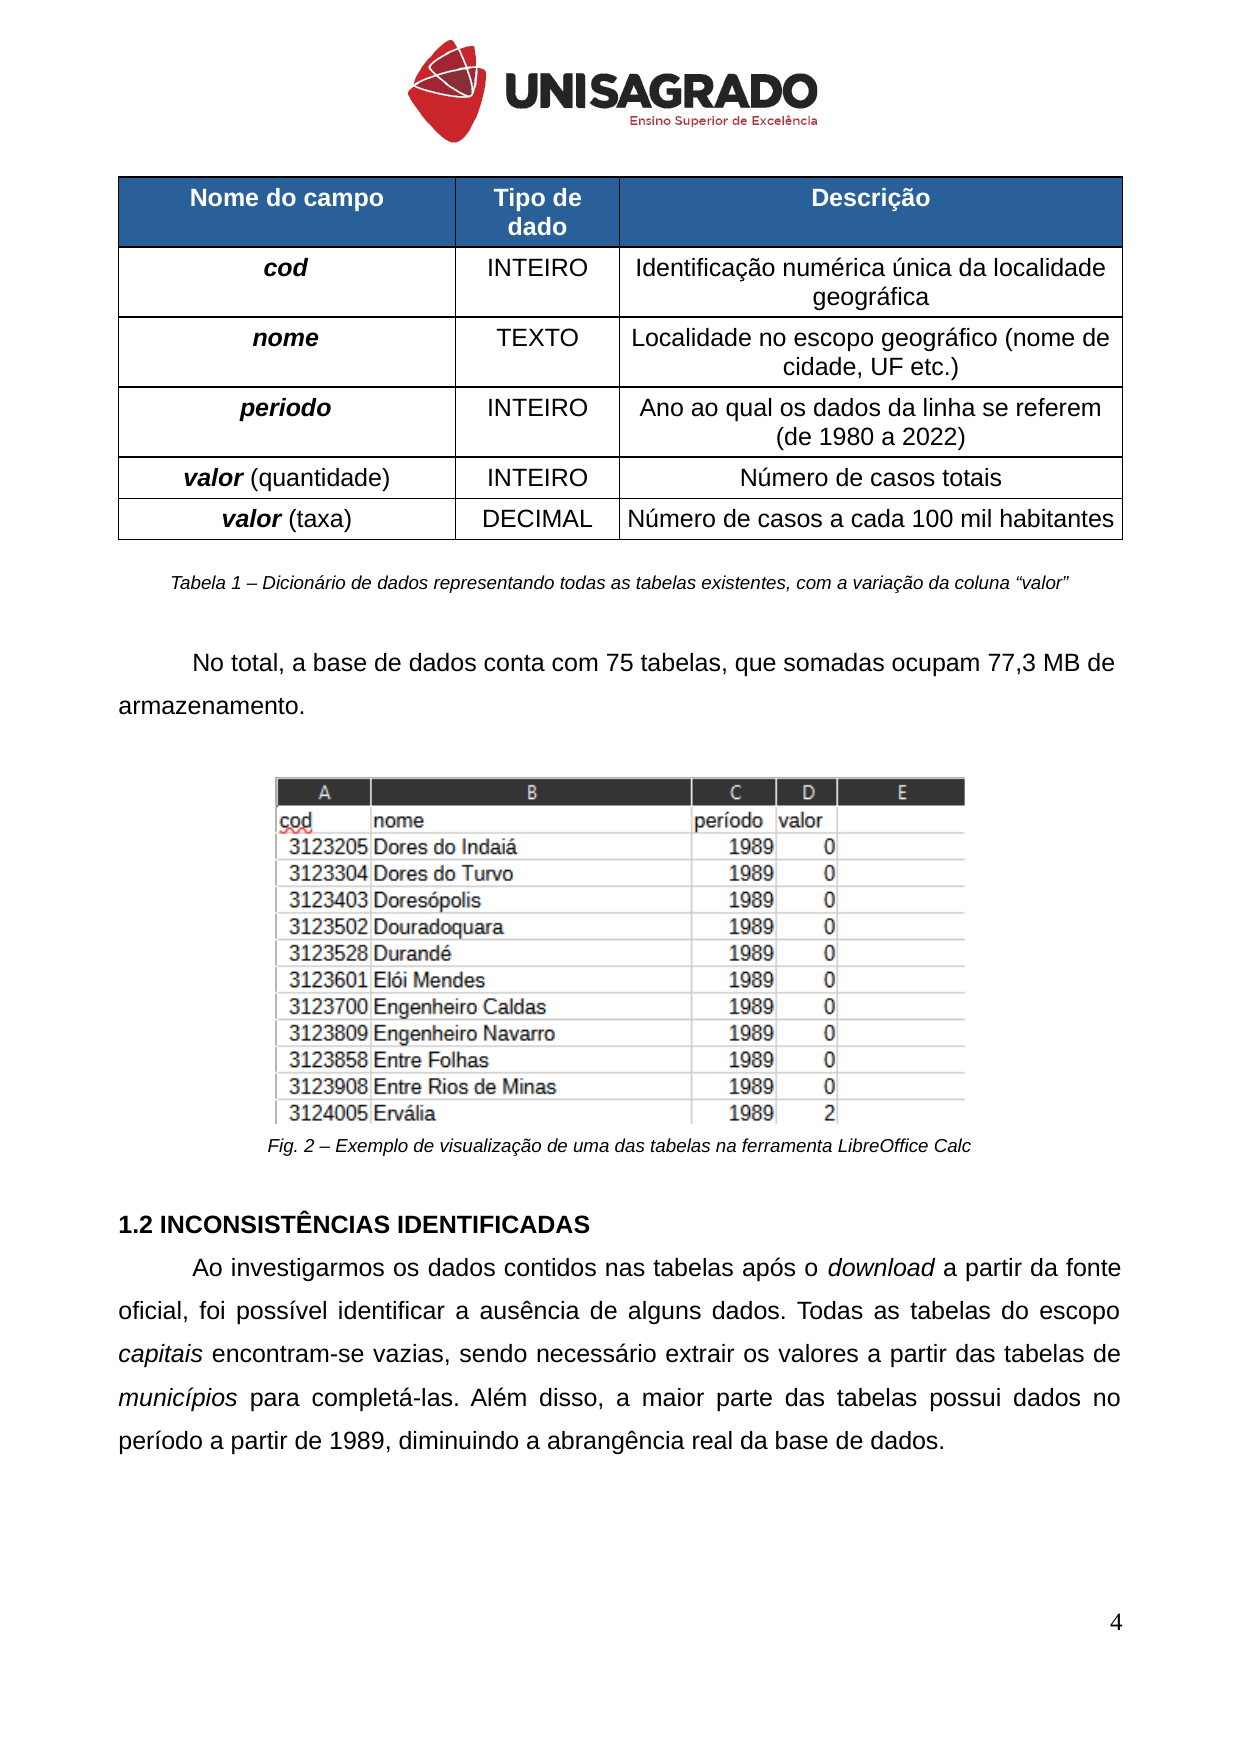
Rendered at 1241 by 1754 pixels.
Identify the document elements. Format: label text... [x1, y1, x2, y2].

table_cell periodo [119, 388, 455, 456]
table_cell nome [119, 318, 455, 386]
text Tabela 1 – Dicionário de dados representando todas as tabelas existentes, com a variação da coluna “valor” [118, 572, 1122, 594]
table_header Descrição [620, 178, 1122, 246]
table_header Tipo de dado [456, 178, 619, 246]
picture [275, 777, 965, 1124]
table_cell valor (quantidade) [119, 458, 455, 498]
table_cell Identificação numérica única da localidade geográfica [620, 248, 1122, 316]
table_cell Número de casos a cada 100 mil habitantes [620, 499, 1122, 539]
table_cell DECIMAL [456, 499, 619, 539]
table_cell TEXTO [456, 318, 619, 386]
table_cell cod [119, 248, 455, 316]
text Fig. 2 – Exemplo de visualização de uma das tabelas na ferramenta LibreOffice Calc [118, 777, 1122, 1156]
table_header Nome do campo [119, 178, 455, 246]
table_cell INTEIRO [456, 388, 619, 456]
table_cell INTEIRO [456, 458, 619, 498]
text No total, a base de dados conta com 75 tabelas, que somadas ocupam 77,3 MB de armazenamento. [118, 648, 1122, 719]
table_cell valor (taxa) [119, 499, 455, 539]
text 1.2 INCONSISTÊNCIAS IDENTIFICADAS [118, 1210, 1122, 1239]
table_cell Ano ao qual os dados da linha se referem (de 1980 a 2022) [620, 388, 1122, 456]
table_cell INTEIRO [456, 248, 619, 316]
table_cell Localidade no escopo geográfico (nome de cidade, UF etc.) [620, 318, 1122, 386]
table_cell Número de casos totais [620, 458, 1122, 498]
picture [407, 40, 818, 143]
text Ao investigarmos os dados contidos nas tabelas após o download a partir da fonte oficial, foi possível identificar a ausência de alguns dados. Todas as tabelas do escopo capitais encontram-se vazias, sendo necessário extrair os valores a partir das tabelas de municípios para completá-las. Além disso, a maior parte das tabelas possui dados no período a partir de 1989, diminuindo a abrangência real da base de dados. [118, 1253, 1122, 1454]
